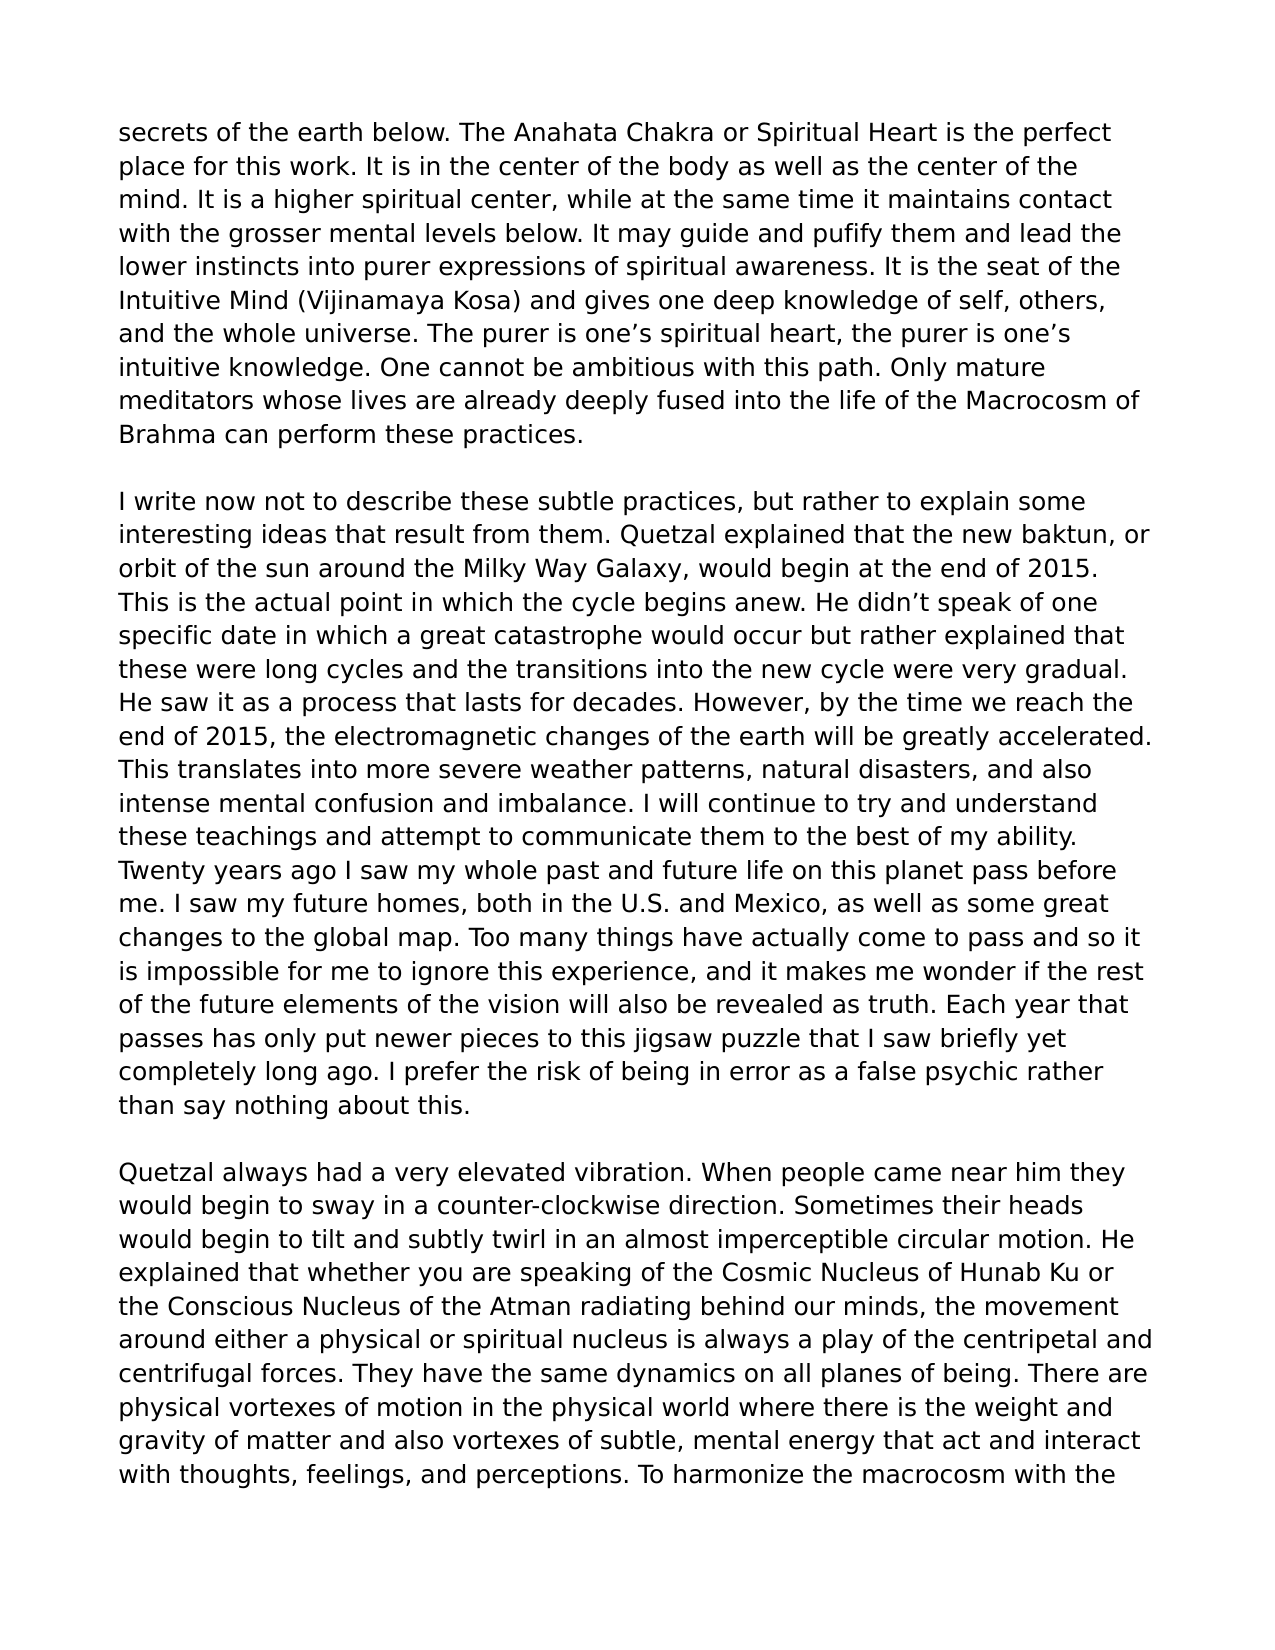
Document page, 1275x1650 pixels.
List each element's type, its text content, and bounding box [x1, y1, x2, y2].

text secrets of the earth below. The Anahata Chakra or Spiritual Heart is the perfect place for this work. It is in the center of the body as well as the center of the mind. It is a higher spiritual center, while at the same time it maintains contact with the grosser mental levels below. It may guide and pufify them and lead the lower instincts into purer expressions of spiritual awareness. It is the seat of the Intuitive Mind (Vijinamaya Kosa) and gives one deep knowledge of self, others, and the whole universe. The purer is one’s spiritual heart, the purer is one’s intuitive knowledge. One cannot be ambitious with this path. Only mature meditators whose lives are already deeply fused into the life of the Macrocosm of Brahma can perform these practices. I write now not to describe these subtle practices, but rather to explain some interesting ideas that result from them. Quetzal explained that the new baktun, or orbit of the sun around the Milky Way Galaxy, would begin at the end of 2015. This is the actual point in which the cycle begins anew. He didn’t speak of one specific date in which a great catastrophe would occur but rather explained that these were long cycles and the transitions into the new cycle were very gradual. He saw it as a process that lasts for decades. However, by the time we reach the end of 2015, the electromagnetic changes of the earth will be greatly accelerated. This translates into more severe weather patterns, natural disasters, and also intense mental confusion and imbalance. I will continue to try and understand these teachings and attempt to communicate them to the best of my ability. Twenty years ago I saw my whole past and future life on this planet pass before me. I saw my future homes, both in the U.S. and Mexico, as well as some great changes to the global map. Too many things have actually come to pass and so it is impossible for me to ignore this experience, and it makes me wonder if the rest of the future elements of the vision will also be revealed as truth. Each year that passes has only put newer pieces to this jigsaw puzzle that I saw briefly yet completely long ago. I prefer the risk of being in error as a false psychic rather than say nothing about this. Quetzal always had a very elevated vibration. When people came near him they would begin to sway in a counter-clockwise direction. Sometimes their heads would begin to tilt and subtly twirl in an almost imperceptible circular motion. He explained that whether you are speaking of the Cosmic Nucleus of Hunab Ku or the Conscious Nucleus of the Atman radiating behind our minds, the movement around either a physical or spiritual nucleus is always a play of the centripetal and centrifugal forces. They have the same dynamics on all planes of being. There are physical vortexes of motion in the physical world where there is the weight and gravity of matter and also vortexes of subtle, mental energy that act and interact with thoughts, feelings, and perceptions. To harmonize the macrocosm with the [118, 118, 1157, 1489]
